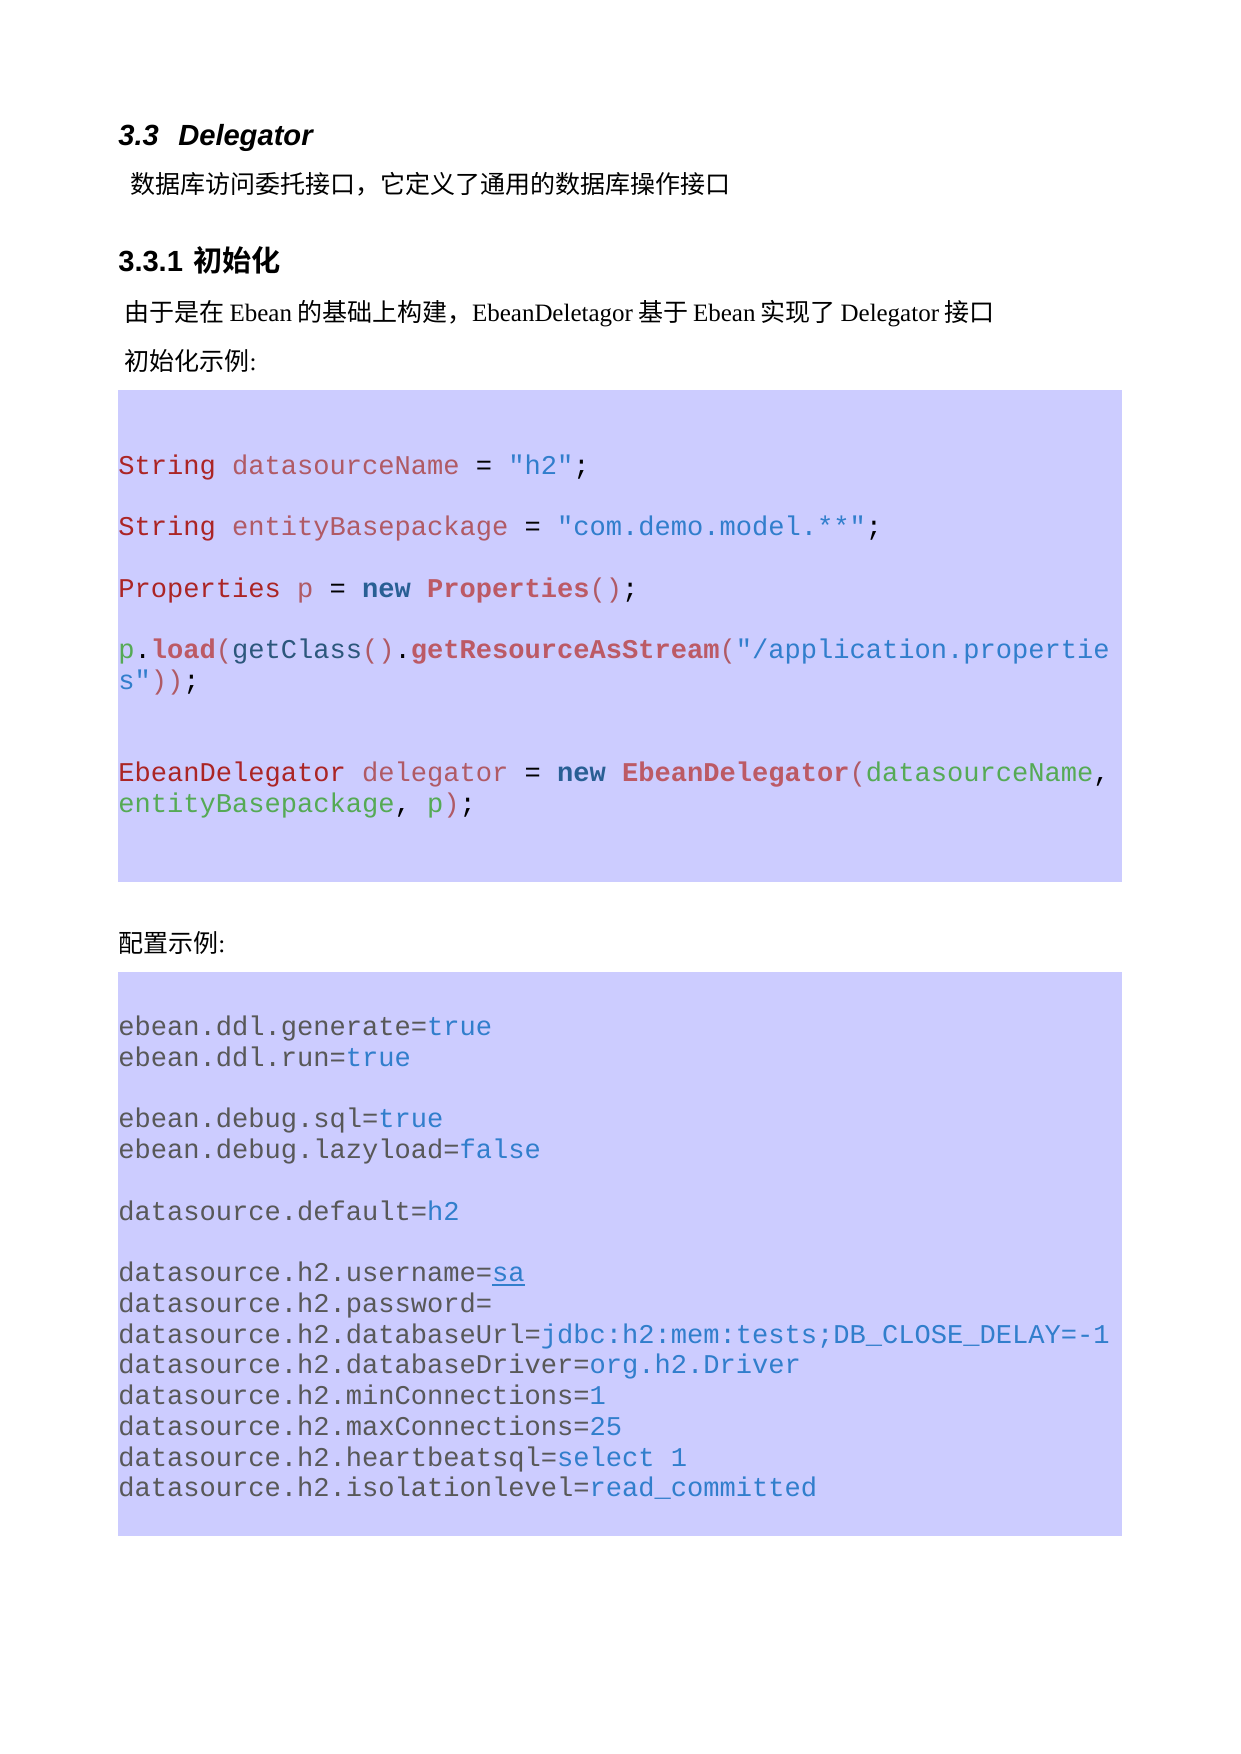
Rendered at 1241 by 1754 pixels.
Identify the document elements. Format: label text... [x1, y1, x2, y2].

text datasource.h2.password= [118, 1290, 1122, 1320]
text 由于是在Ebean的基础上构建，EbeanDeletagor基于Ebean实现了Delegator接口 [118, 293, 1122, 329]
text datasource.default=h2 [118, 1197, 1122, 1228]
text 数据库访问委托接口，它定义了通用的数据库操作接口 [118, 164, 1122, 200]
text 配置示例: [118, 923, 1122, 959]
text 初始化示例: [118, 341, 1122, 378]
text datasource.h2.heartbeatsql=select 1 [118, 1443, 1122, 1474]
text ebean.ddl.run=true [118, 1044, 1122, 1074]
text p.load(getClass().getResourceAsStream("/application.properties")); [118, 605, 1122, 697]
text datasource.h2.username=sa [118, 1259, 1122, 1290]
text Properties p = new Properties(); [118, 574, 1122, 605]
text datasource.h2.isolationlevel=read_committed [118, 1474, 1122, 1505]
subtitle 初始化 [118, 238, 1122, 280]
text EbeanDelegator delegator = new EbeanDelegator(datasourceName, entityBasepackage, p); [118, 759, 1122, 820]
text datasource.h2.minConnections=1 [118, 1382, 1122, 1413]
text datasource.h2.databaseUrl=jdbc:h2:mem:tests;DB_CLOSE_DELAY=-1 [118, 1320, 1122, 1351]
text datasource.h2.databaseDriver=org.h2.Driver [118, 1351, 1122, 1382]
text datasource.h2.maxConnections=25 [118, 1413, 1122, 1443]
text ebean.debug.lazyload=false [118, 1136, 1122, 1167]
text ebean.debug.sql=true [118, 1105, 1122, 1136]
text ebean.ddl.generate=true [118, 1013, 1122, 1044]
text String datasourceName = "h2"; [118, 452, 1122, 482]
subtitle Delegator [118, 118, 1122, 152]
text String entityBasepackage = "com.demo.model.**"; [118, 513, 1122, 544]
